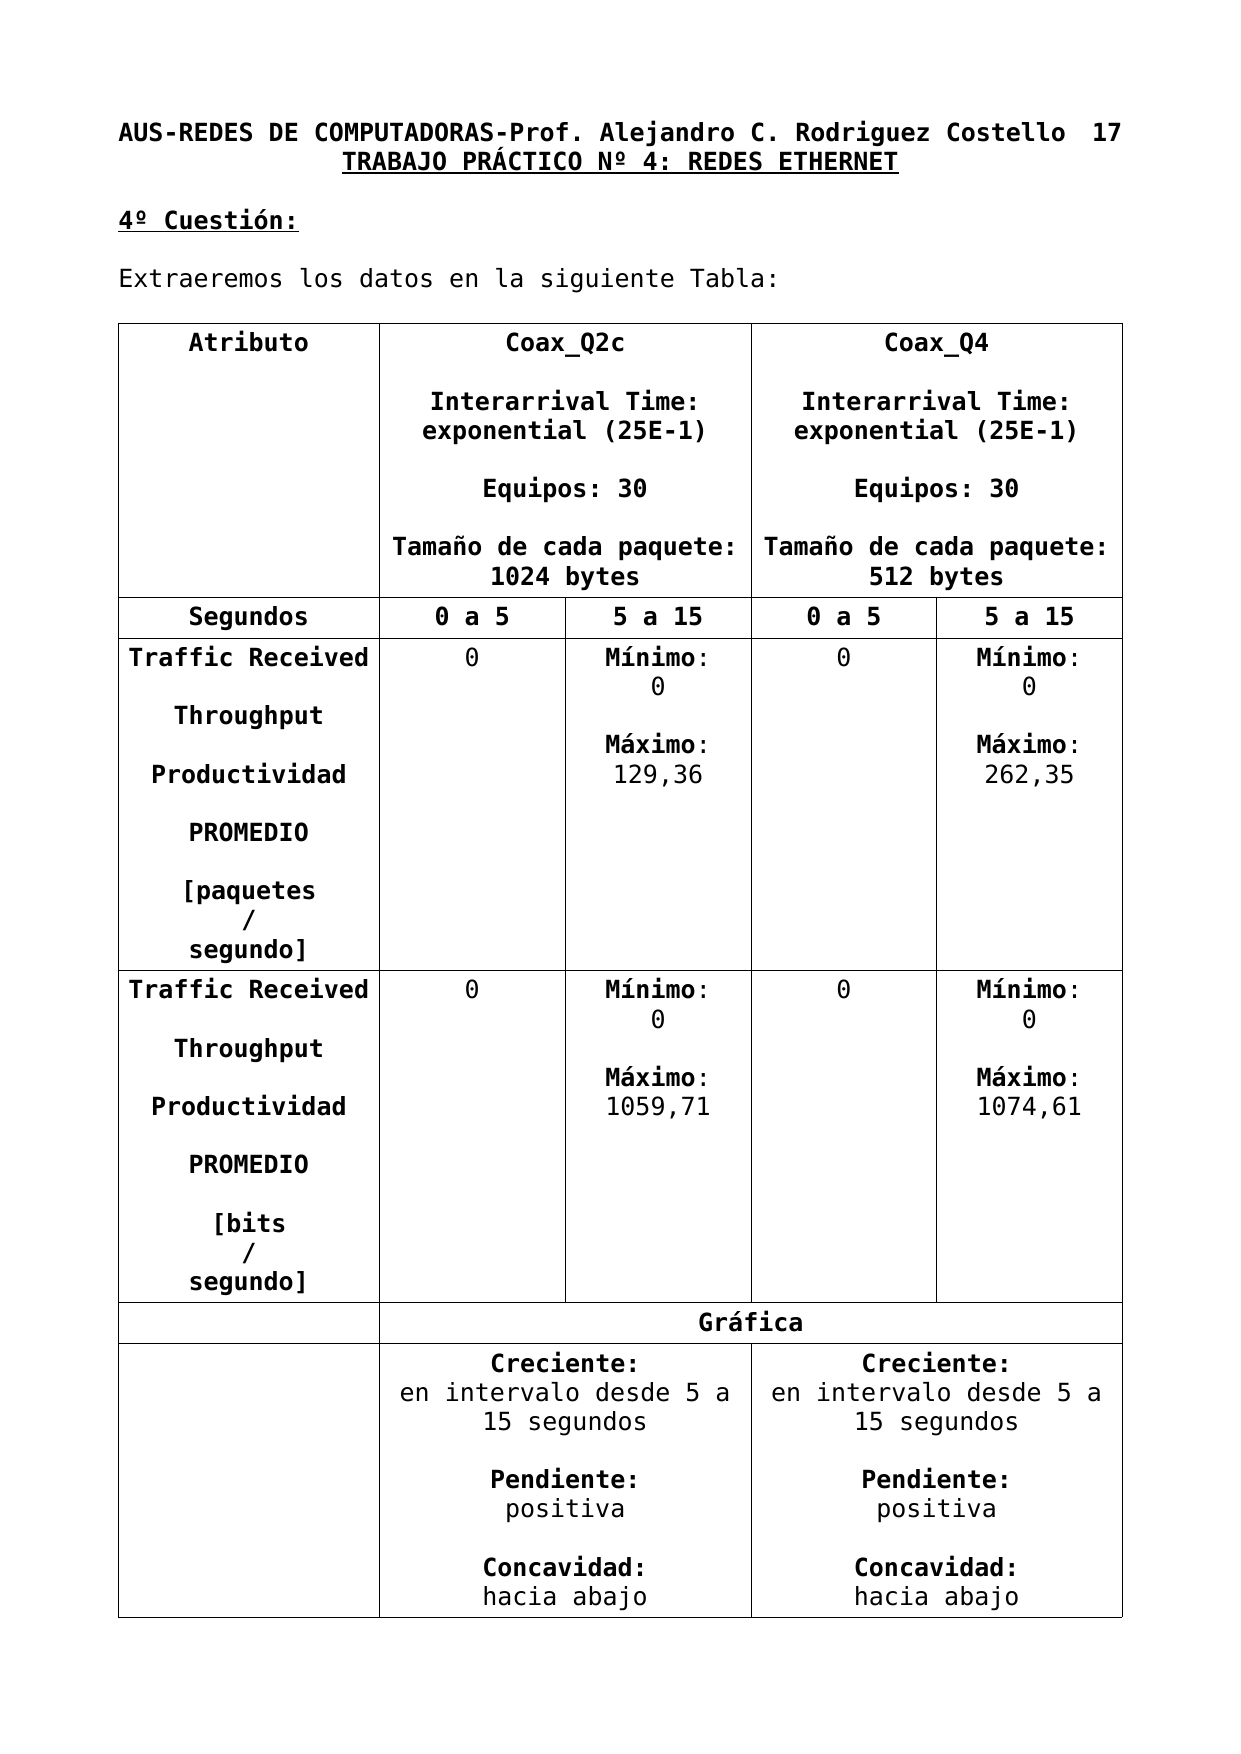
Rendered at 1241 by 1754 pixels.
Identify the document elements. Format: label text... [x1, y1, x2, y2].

table_header Atributo [119, 324, 379, 597]
table_cell [119, 1303, 379, 1343]
table_cell 5 a 15 [566, 598, 751, 637]
table_cell Gráfica [380, 1303, 1122, 1343]
table_header Coax_Q2c Interarrival Time: exponential (25E-1) Equipos: 30 Tamaño de cada paquete: 1024 bytes [380, 324, 751, 597]
table_cell Segundos [119, 598, 379, 637]
table_header Coax_Q4 Interarrival Time: exponential (25E-1) Equipos: 30 Tamaño de cada paquete: 512 bytes [752, 324, 1122, 597]
table_cell Mínimo: 0 Máximo: 1074,61 [937, 971, 1122, 1302]
table_cell Creciente: en intervalo desde 5 a 15 segundos Pendiente: positiva Concavidad: hacia abajo [380, 1344, 751, 1617]
table_cell Creciente: en intervalo desde 5 a 15 segundos Pendiente: positiva Concavidad: hacia abajo [752, 1344, 1122, 1617]
table_cell [119, 1344, 379, 1617]
table_cell 0 [752, 639, 936, 970]
table_cell Mínimo: 0 Máximo: 129,36 [566, 639, 751, 970]
table_cell 0 [752, 971, 936, 1302]
table_cell 0 [380, 971, 565, 1302]
table_cell Mínimo: 0 Máximo: 1059,71 [566, 971, 751, 1302]
table_cell Traffic Received Throughput Productividad PROMEDIO [bits / segundo] [119, 971, 379, 1302]
table_cell 5 a 15 [937, 598, 1122, 637]
text Extraeremos los datos en la siguiente Tabla: [118, 264, 1122, 293]
table_cell 0 a 5 [752, 598, 936, 637]
table_cell Traffic Received Throughput Productividad PROMEDIO [paquetes / segundo] [119, 639, 379, 970]
table_cell 0 [380, 639, 565, 970]
table_cell Mínimo: 0 Máximo: 262,35 [937, 639, 1122, 970]
text 4º Cuestión: [118, 206, 1122, 235]
table_cell 0 a 5 [380, 598, 565, 637]
